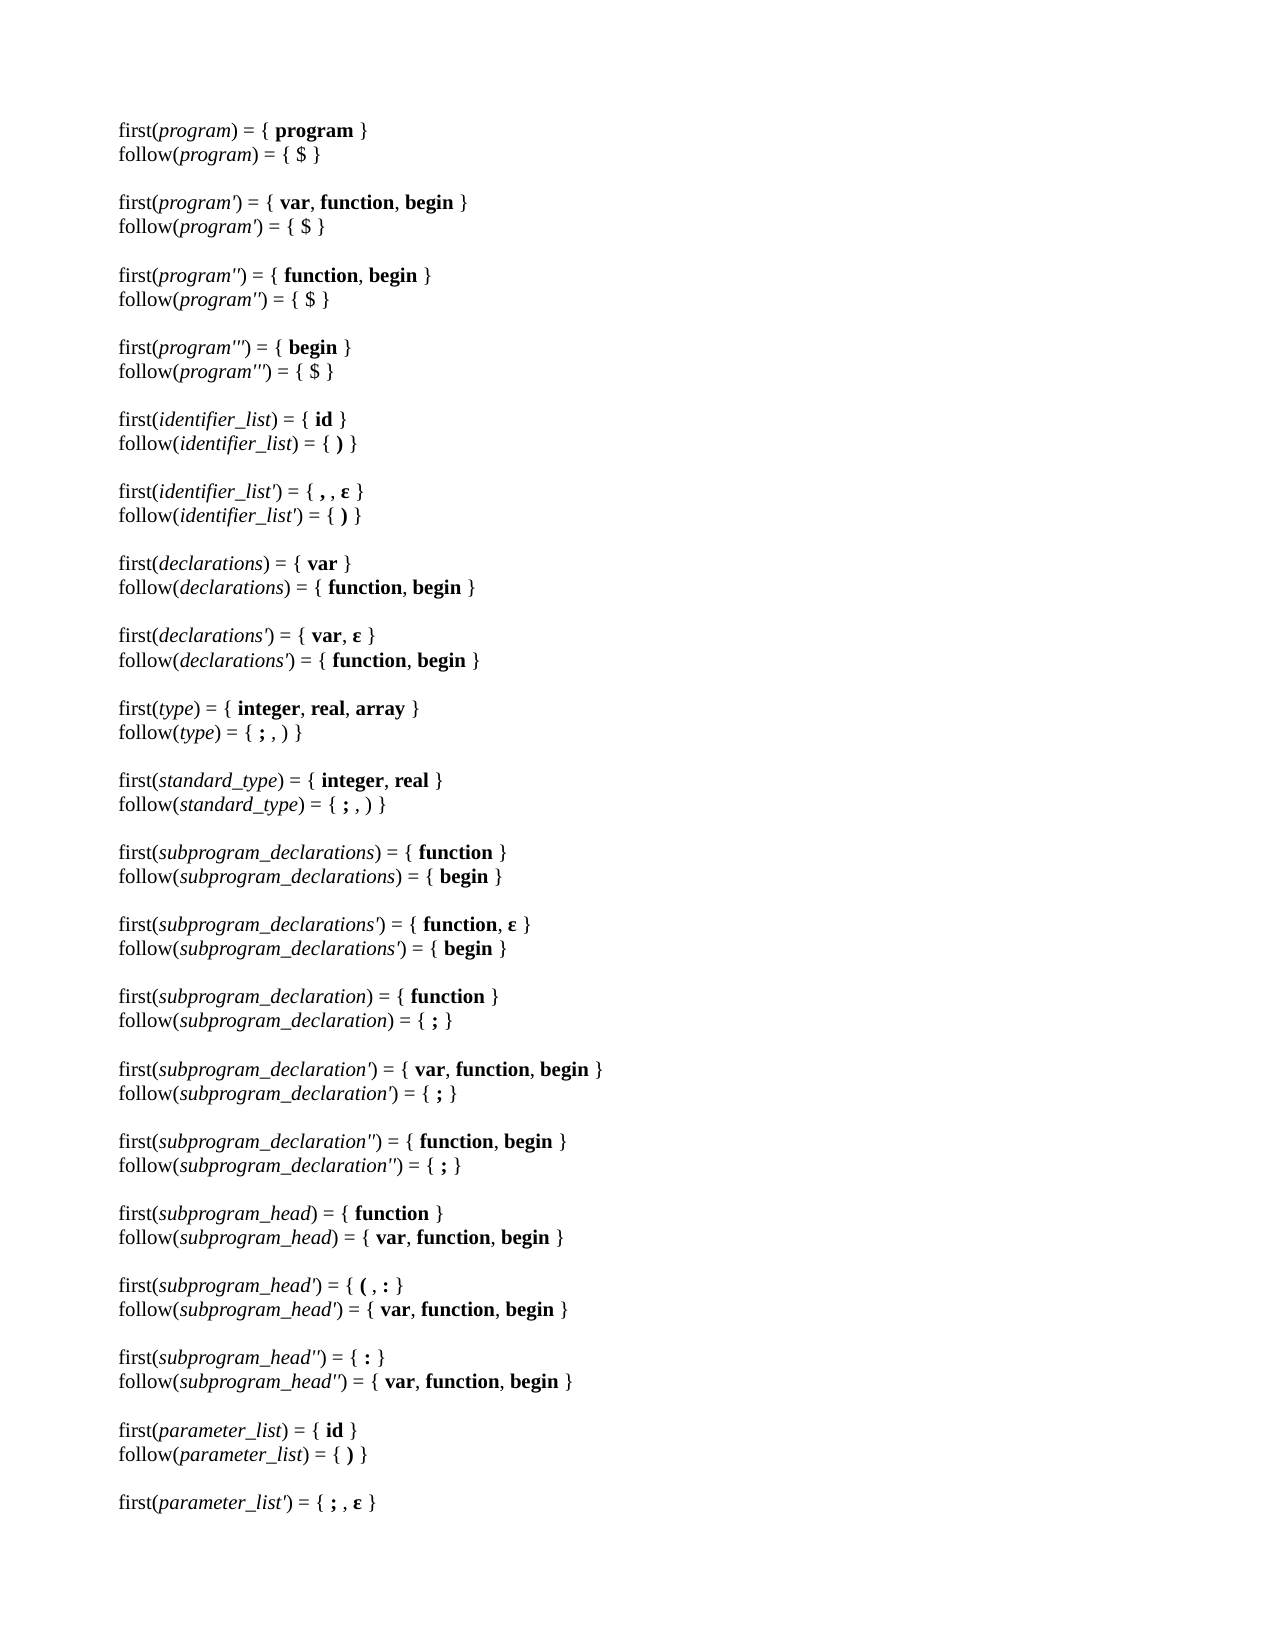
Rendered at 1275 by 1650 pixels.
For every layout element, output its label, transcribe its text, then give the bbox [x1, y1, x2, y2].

text follow(program'') = { $ } [118, 287, 1157, 311]
text first(subprogram_declarations) = { function } [118, 840, 1157, 864]
text follow(program) = { $ } [118, 142, 1157, 166]
text follow(program''') = { $ } [118, 359, 1157, 383]
text first(subprogram_declaration'') = { function, begin } [118, 1129, 1157, 1153]
text first(identifier_list) = { id } [118, 407, 1157, 431]
text first(type) = { integer, real, array } [118, 696, 1157, 720]
text first(parameter_list) = { id } [118, 1417, 1157, 1442]
text first(program''') = { begin } [118, 335, 1157, 359]
text follow(subprogram_head'') = { var, function, begin } [118, 1369, 1157, 1393]
text first(subprogram_declaration) = { function } [118, 984, 1157, 1008]
text follow(type) = { ; , ) } [118, 720, 1157, 744]
text follow(subprogram_declaration') = { ; } [118, 1081, 1157, 1105]
text follow(program') = { $ } [118, 214, 1157, 238]
text follow(parameter_list) = { ) } [118, 1442, 1157, 1466]
text follow(declarations) = { function, begin } [118, 575, 1157, 599]
text first(declarations) = { var } [118, 551, 1157, 575]
text first(subprogram_head') = { ( , : } [118, 1273, 1157, 1297]
text first(standard_type) = { integer, real } [118, 768, 1157, 792]
text follow(subprogram_head) = { var, function, begin } [118, 1225, 1157, 1249]
text follow(subprogram_declarations') = { begin } [118, 936, 1157, 960]
text follow(standard_type) = { ; , ) } [118, 792, 1157, 816]
text first(program') = { var, function, begin } [118, 190, 1157, 214]
text first(identifier_list') = { , , ε } [118, 479, 1157, 503]
text follow(subprogram_head') = { var, function, begin } [118, 1297, 1157, 1321]
text follow(subprogram_declaration) = { ; } [118, 1008, 1157, 1032]
text follow(identifier_list) = { ) } [118, 431, 1157, 455]
text first(subprogram_head'') = { : } [118, 1345, 1157, 1369]
text follow(subprogram_declaration'') = { ; } [118, 1153, 1157, 1177]
text first(subprogram_head) = { function } [118, 1201, 1157, 1225]
text follow(declarations') = { function, begin } [118, 647, 1157, 672]
text follow(subprogram_declarations) = { begin } [118, 864, 1157, 888]
text first(subprogram_declarations') = { function, ε } [118, 912, 1157, 936]
text first(declarations') = { var, ε } [118, 623, 1157, 647]
text first(program'') = { function, begin } [118, 262, 1157, 287]
text first(parameter_list') = { ; , ε } [118, 1490, 1157, 1514]
text first(subprogram_declaration') = { var, function, begin } [118, 1057, 1157, 1081]
text first(program) = { program } [118, 118, 1157, 142]
text follow(identifier_list') = { ) } [118, 503, 1157, 527]
